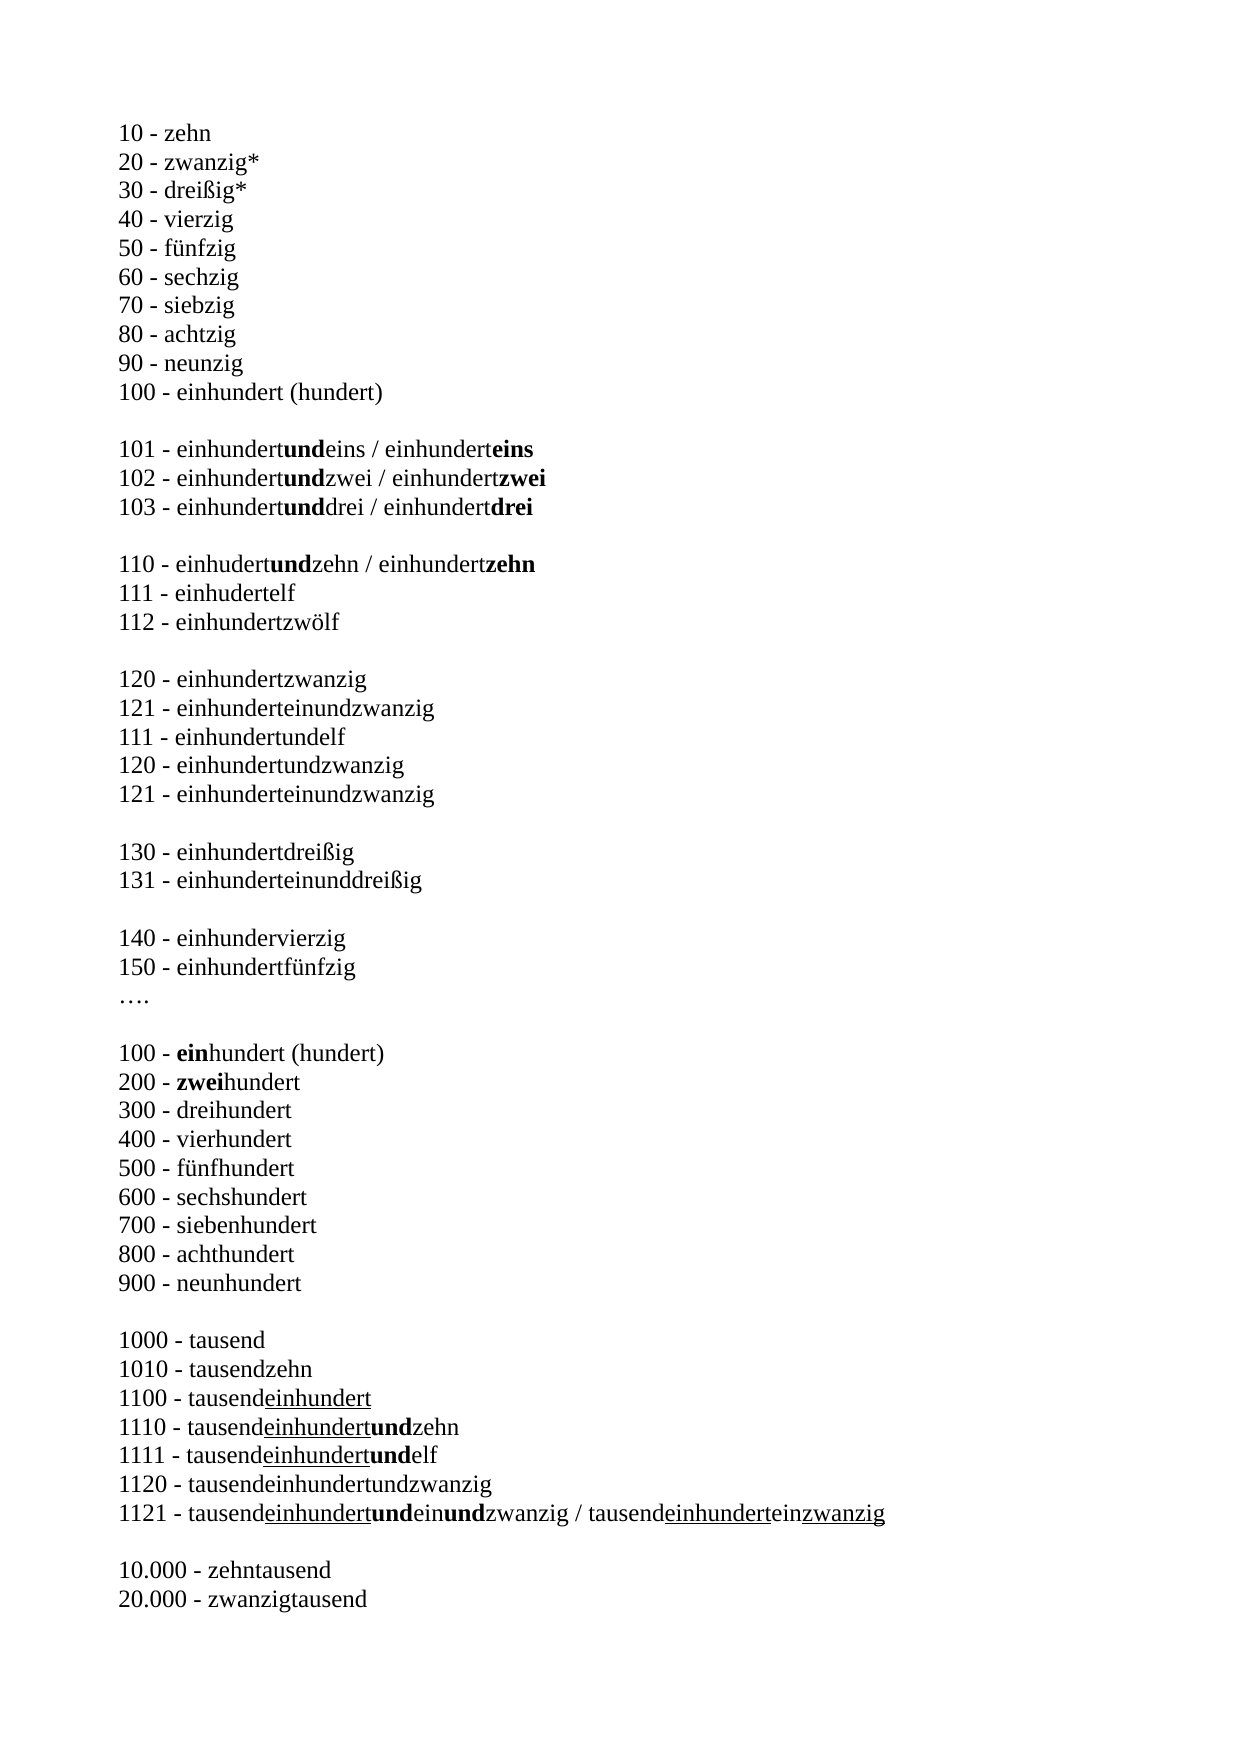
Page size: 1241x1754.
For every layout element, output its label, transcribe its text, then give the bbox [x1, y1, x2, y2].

text 120 - einhundertzwanzig [118, 664, 1122, 693]
text 300 - dreihundert [118, 1096, 1122, 1124]
text 120 - einhundertundzwanzig [118, 751, 1122, 779]
text 140 - einhundervierzig [118, 923, 1122, 952]
text 10.000 - zehntausend [118, 1556, 1122, 1584]
text 103 - einhundertunddrei / einhundertdrei [118, 492, 1122, 521]
text 1120 - tausendeinhundertundzwanzig [118, 1469, 1122, 1498]
text 800 - achthundert [118, 1239, 1122, 1268]
text 131 - einhunderteinunddreißig [118, 866, 1122, 894]
text 1111 - tausendeinhundertundelf [118, 1441, 1122, 1469]
text 400 - vierhundert [118, 1124, 1122, 1153]
text …. [118, 981, 1122, 1009]
text 700 - siebenhundert [118, 1211, 1122, 1239]
text 1000 - tausend [118, 1326, 1122, 1354]
text 20.000 - zwanzigtausend [118, 1584, 1122, 1613]
text 1110 - tausendeinhundertundzehn [118, 1412, 1122, 1441]
text 50 - fünfzig [118, 233, 1122, 262]
text 100 - einhundert (hundert) [118, 1038, 1122, 1067]
text 110 - einhudertundzehn / einhundertzehn [118, 549, 1122, 578]
text 80 - achtzig [118, 319, 1122, 348]
text 40 - vierzig [118, 204, 1122, 233]
text 600 - sechshundert [118, 1182, 1122, 1211]
text 60 - sechzig [118, 262, 1122, 291]
text 1100 - tausendeinhundert [118, 1383, 1122, 1412]
text 1010 - tausendzehn [118, 1354, 1122, 1383]
text 70 - siebzig [118, 291, 1122, 319]
text 102 - einhundertundzwei / einhundertzwei [118, 463, 1122, 492]
text 111 - einhudertelf [118, 578, 1122, 607]
text 111 - einhundertundelf [118, 722, 1122, 751]
text 121 - einhunderteinundzwanzig [118, 779, 1122, 808]
text 20 - zwanzig* [118, 147, 1122, 176]
text 500 - fünfhundert [118, 1153, 1122, 1182]
text 100 - einhundert (hundert) [118, 377, 1122, 406]
text 200 - zweihundert [118, 1067, 1122, 1096]
text 130 - einhundertdreißig [118, 837, 1122, 866]
text 90 - neunzig [118, 348, 1122, 377]
text 1121 - tausendeinhundertundeinundzwanzig / tausendeinhunderteinzwanzig [118, 1498, 1122, 1527]
text 900 - neunhundert [118, 1268, 1122, 1297]
text 30 - dreißig* [118, 176, 1122, 204]
text 121 - einhunderteinundzwanzig [118, 693, 1122, 722]
text 112 - einhundertzwölf [118, 607, 1122, 636]
text 101 - einhundertundeins / einhunderteins [118, 434, 1122, 463]
text 150 - einhundertfünfzig [118, 952, 1122, 981]
text 10 - zehn [118, 118, 1122, 147]
